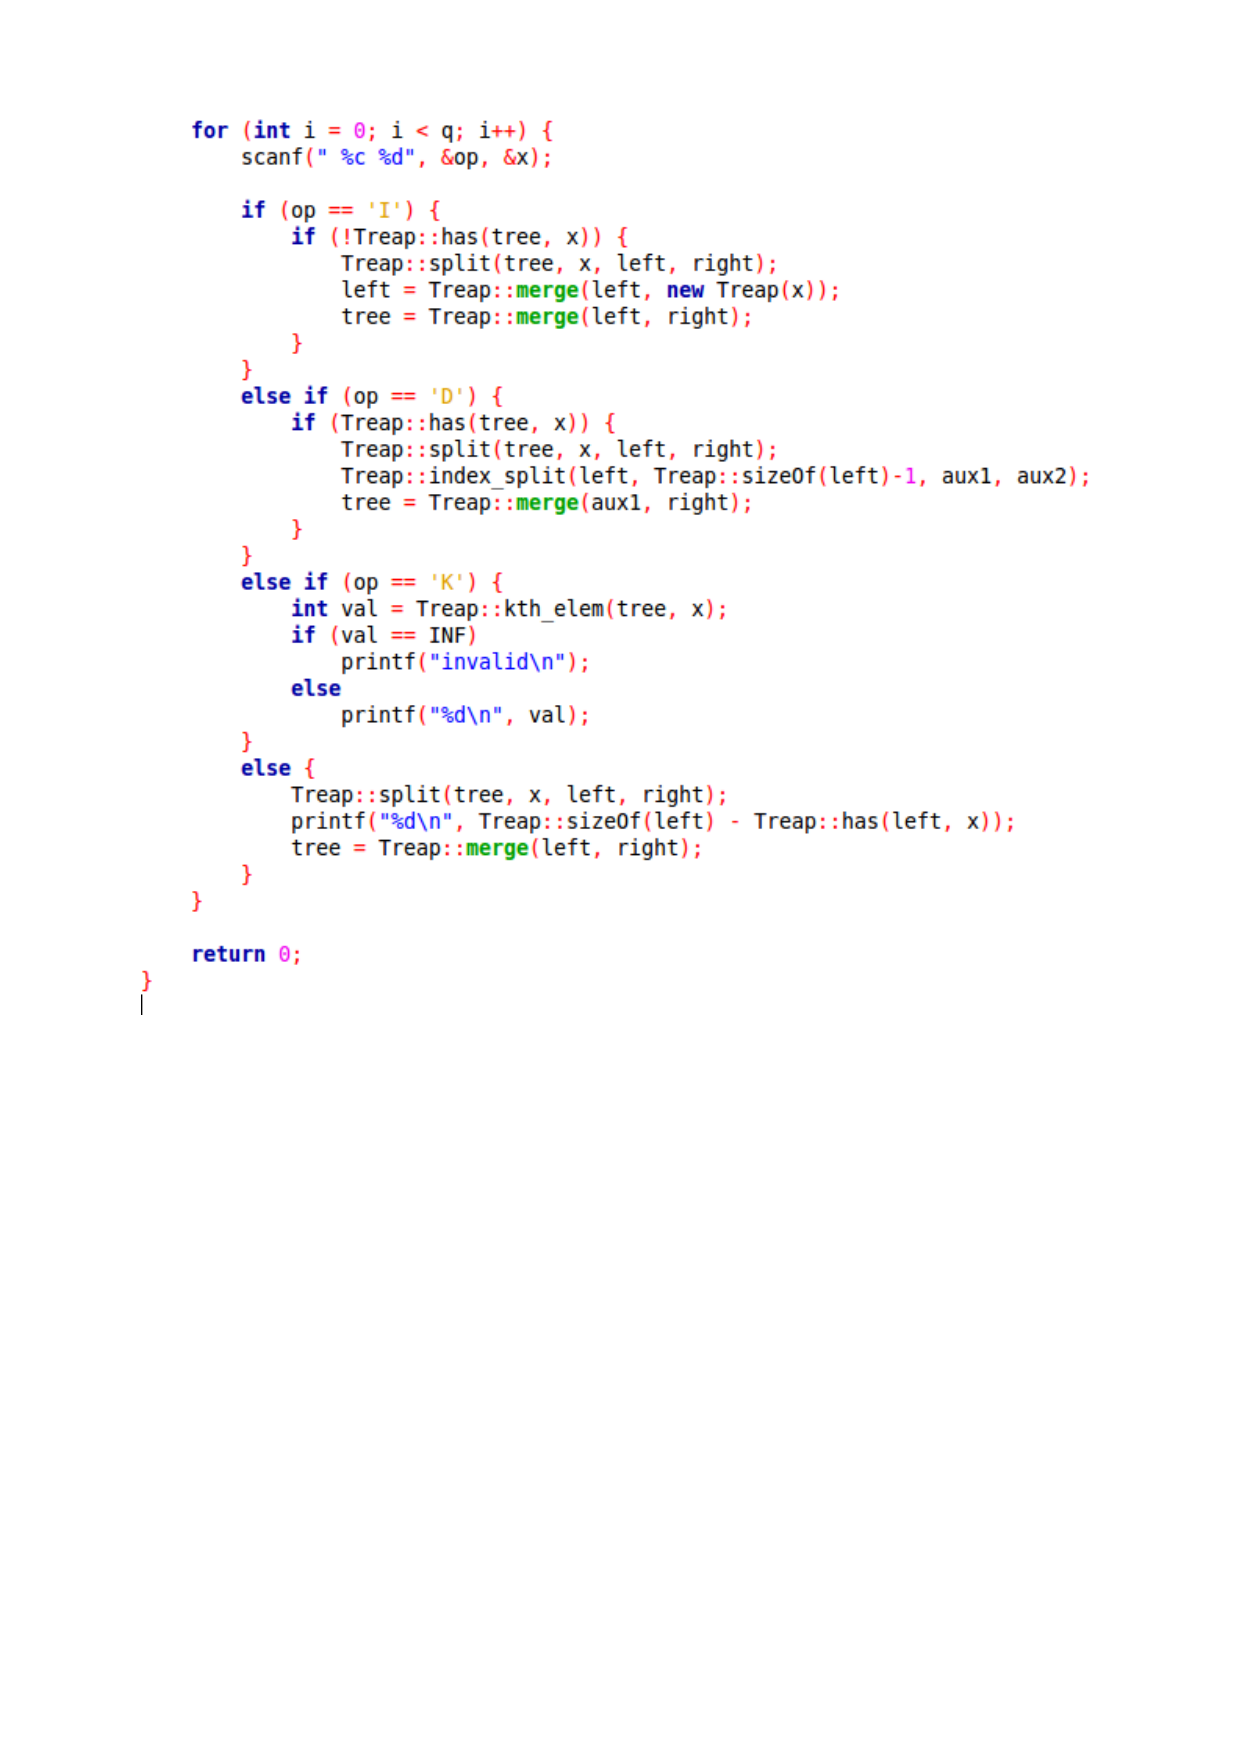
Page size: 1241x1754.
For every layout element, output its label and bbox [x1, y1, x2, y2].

picture [141, 118, 1099, 1015]
